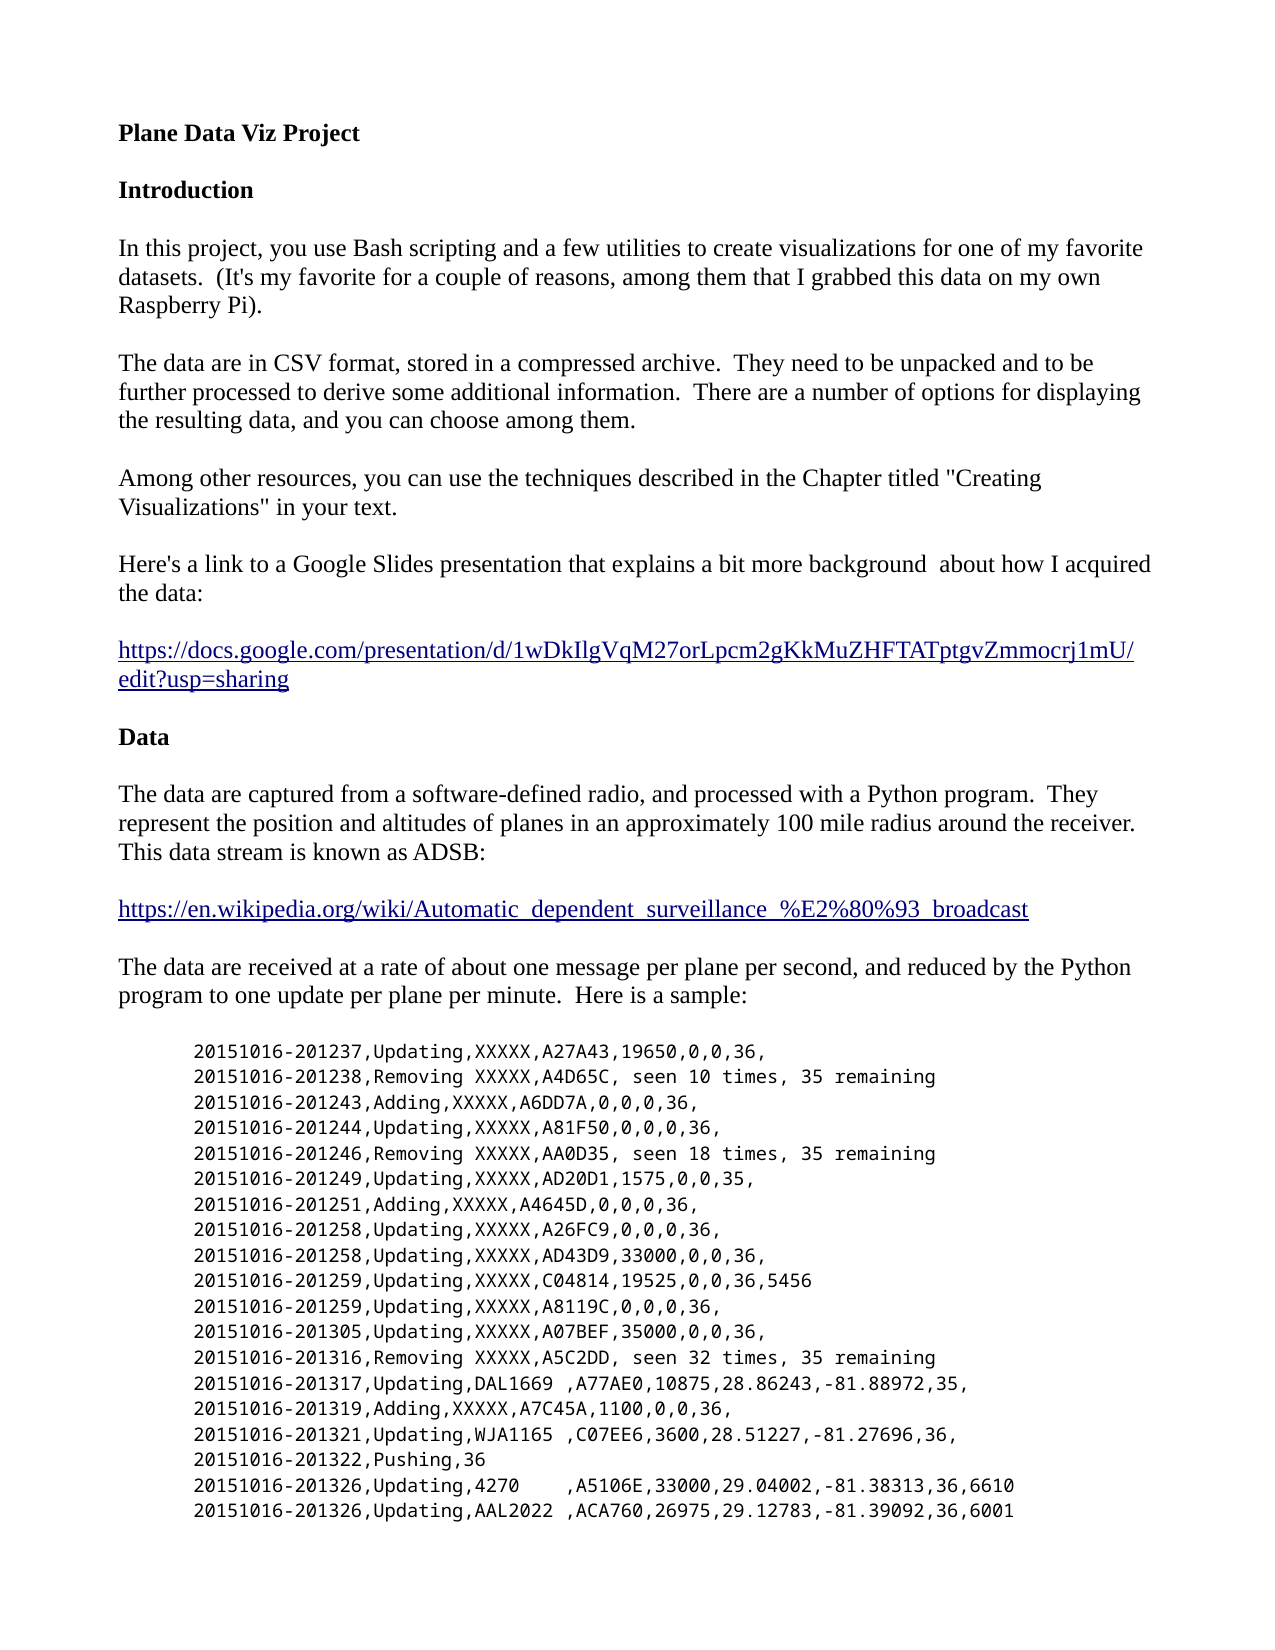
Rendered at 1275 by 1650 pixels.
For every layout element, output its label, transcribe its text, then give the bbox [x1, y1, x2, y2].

text https://en.wikipedia.org/wiki/Automatic_dependent_surveillance_%E2%80%93_broadcast [118, 894, 1157, 923]
text Here's a link to a Google Slides presentation that explains a bit more background about how I acquired the data: [118, 549, 1157, 607]
text 20151016-201237,Updating,XXXXX,A27A43,19650,0,0,36, [193, 1038, 1157, 1064]
text 20151016-201305,Updating,XXXXX,A07BEF,35000,0,0,36, [193, 1319, 1157, 1344]
text In this project, you use Bash scripting and a few utilities to create visualizations for one of my favorite datasets. (It's my favorite for a couple of reasons, among them that I grabbed this data on my own Raspberry Pi). [118, 233, 1157, 319]
text 20151016-201259,Updating,XXXXX,C04814,19525,0,0,36,5456 [193, 1268, 1157, 1293]
text 20151016-201326,Updating,AAL2022 ,ACA760,26975,29.12783,-81.39092,36,6001 [193, 1497, 1157, 1523]
text 20151016-201238,Removing XXXXX,A4D65C, seen 10 times, 35 remaining [193, 1064, 1157, 1089]
text 20151016-201251,Adding,XXXXX,A4645D,0,0,0,36, [193, 1191, 1157, 1217]
text 20151016-201317,Updating,DAL1669 ,A77AE0,10875,28.86243,-81.88972,35, [193, 1370, 1157, 1395]
text Among other resources, you can use the techniques described in the Chapter titled "Creating Visualizations" in your text. [118, 463, 1157, 521]
text The data are captured from a software-defined radio, and processed with a Python program. They represent the position and altitudes of planes in an approximately 100 mile radius around the receiver. This data stream is known as ADSB: [118, 779, 1157, 866]
text https://docs.google.com/presentation/d/1wDkIlgVqM27orLpcm2gKkMuZHFTATptgvZmmocrj1mU/edit?usp=sharing [118, 636, 1157, 693]
text 20151016-201321,Updating,WJA1165 ,C07EE6,3600,28.51227,-81.27696,36, [193, 1421, 1157, 1446]
text 20151016-201249,Updating,XXXXX,AD20D1,1575,0,0,35, [193, 1166, 1157, 1191]
text 20151016-201258,Updating,XXXXX,AD43D9,33000,0,0,36, [193, 1242, 1157, 1268]
text 20151016-201244,Updating,XXXXX,A81F50,0,0,0,36, [193, 1115, 1157, 1140]
text 20151016-201326,Updating,4270 ,A5106E,33000,29.04002,-81.38313,36,6610 [193, 1472, 1157, 1497]
text Data [118, 722, 1157, 751]
text Plane Data Viz Project [118, 118, 1157, 147]
text The data are received at a rate of about one message per plane per second, and reduced by the Python program to one update per plane per minute. Here is a sample: [118, 952, 1157, 1009]
text Introduction [118, 176, 1157, 204]
text 20151016-201243,Adding,XXXXX,A6DD7A,0,0,0,36, [193, 1089, 1157, 1115]
text 20151016-201316,Removing XXXXX,A5C2DD, seen 32 times, 35 remaining [193, 1344, 1157, 1370]
text 20151016-201259,Updating,XXXXX,A8119C,0,0,0,36, [193, 1293, 1157, 1319]
text 20151016-201258,Updating,XXXXX,A26FC9,0,0,0,36, [193, 1217, 1157, 1242]
text The data are in CSV format, stored in a compressed archive. They need to be unpacked and to be further processed to derive some additional information. There are a number of options for displaying the resulting data, and you can choose among them. [118, 348, 1157, 434]
text 20151016-201319,Adding,XXXXX,A7C45A,1100,0,0,36, [193, 1395, 1157, 1421]
text 20151016-201246,Removing XXXXX,AA0D35, seen 18 times, 35 remaining [193, 1140, 1157, 1166]
text 20151016-201322,Pushing,36 [193, 1446, 1157, 1472]
